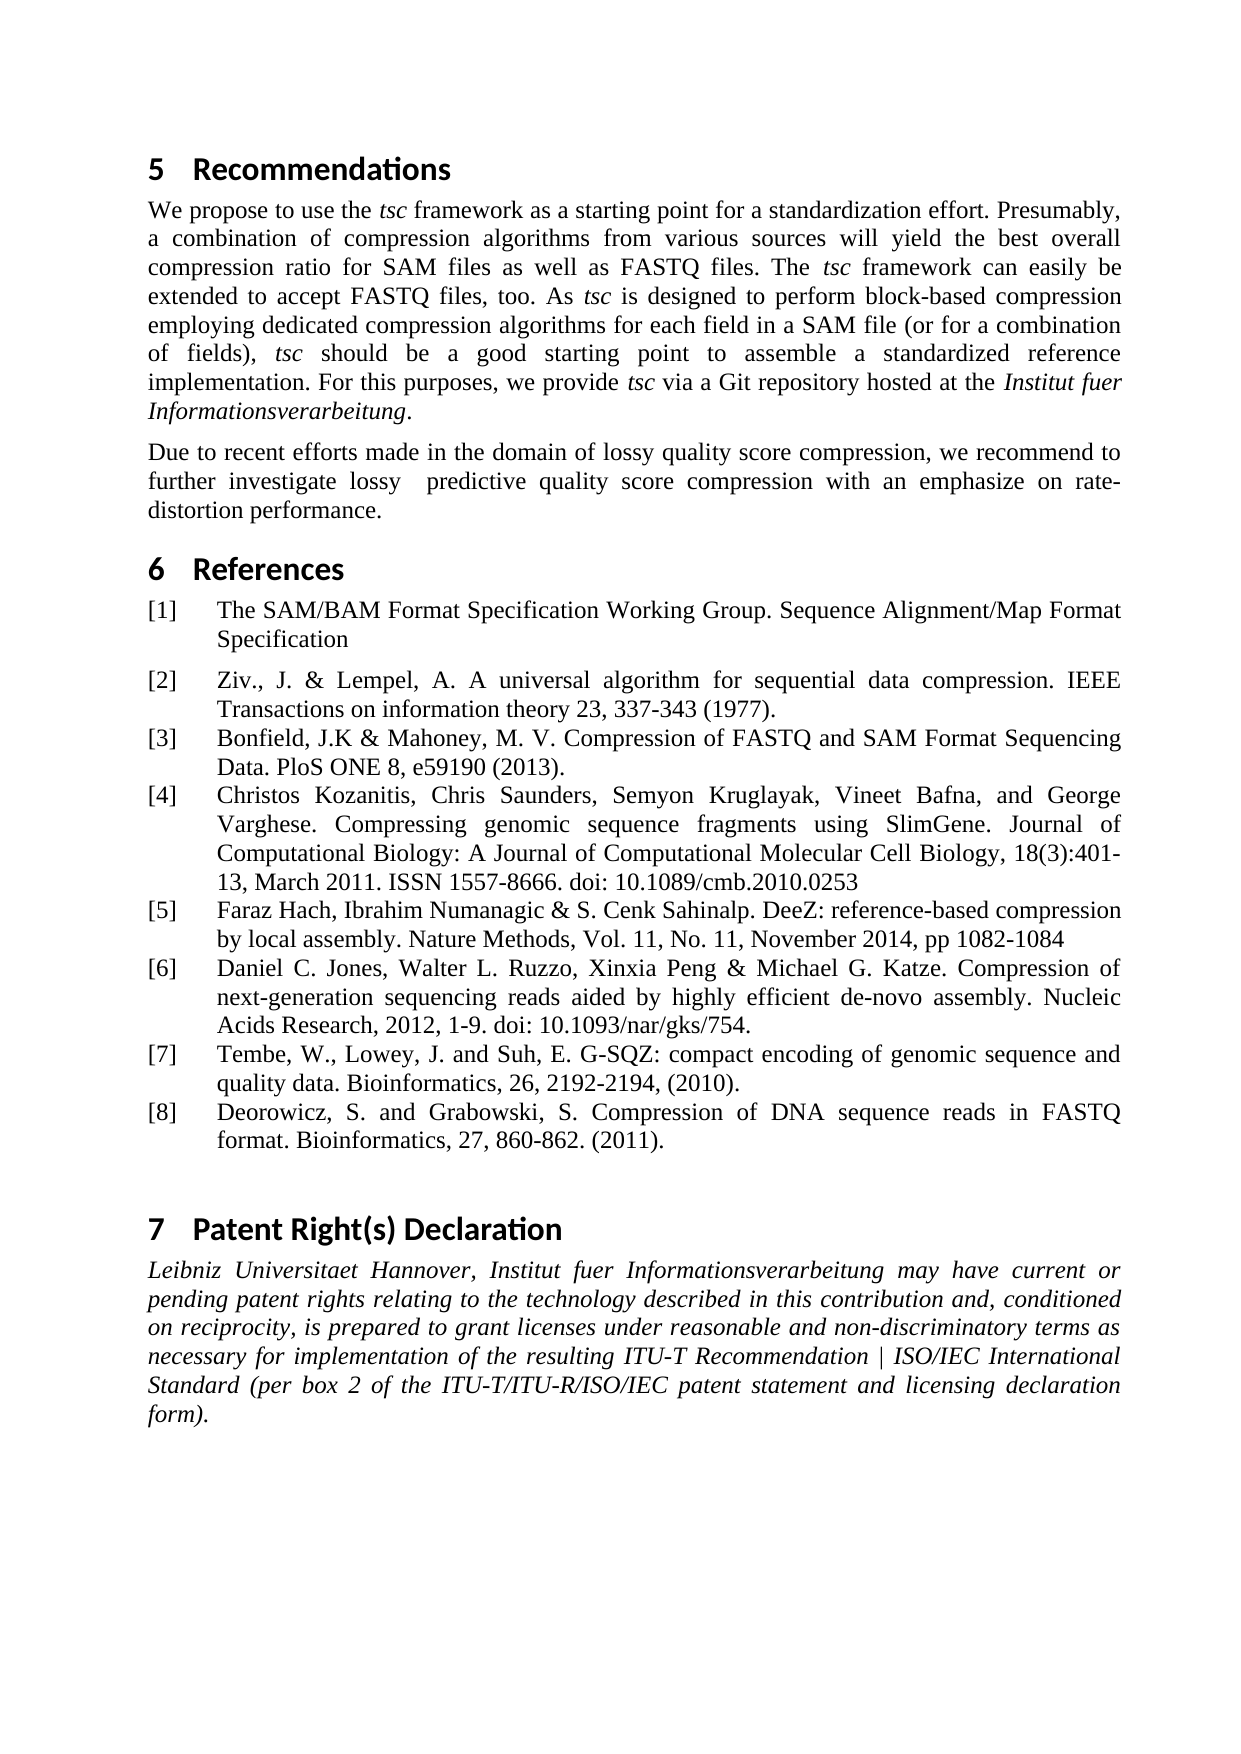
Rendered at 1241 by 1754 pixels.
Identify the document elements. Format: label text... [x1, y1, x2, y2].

table_cell [6] [148, 953, 217, 1039]
text Due to recent efforts made in the domain of lossy quality score compression, we recommend to further investigate lossy predictive quality score compression with an emphasize on rate-distortion performance. [148, 437, 1122, 523]
table_cell Faraz Hach, Ibrahim Numanagic & S. Cenk Sahinalp. DeeZ: reference-based compression by local assembly. Nature Methods, Vol. 11, No. 11, November 2014, pp 1082-1084 [217, 895, 1122, 953]
table_header The SAM/BAM Format Specification Working Group. Sequence Alignment/Map Format Specification [217, 595, 1122, 665]
text We propose to use the tsc framework as a starting point for a standardization effort. Presumably, a combination of compression algorithms from various sources will yield the best overall compression ratio for SAM files as well as FASTQ files. The tsc framework can easily be extended to accept FASTQ files, too. As tsc is designed to perform block-based compression employing dedicated compression algorithms for each field in a SAM file (or for a combination of fields), tsc should be a good starting point to assemble a standardized reference implementation. For this purposes, we provide tsc via a Git repository hosted at the Institut fuer Informationsverarbeitung. [148, 195, 1122, 425]
table_cell [5] [148, 895, 217, 953]
table_header [1] [148, 595, 217, 665]
table_cell [8] [148, 1097, 217, 1154]
table_cell [2] [148, 665, 217, 723]
text Leibniz Universitaet Hannover, Institut fuer Informationsverarbeitung may have current or pending patent rights relating to the technology described in this contribution and, conditioned on reciprocity, is prepared to grant licenses under reasonable and non-discriminatory terms as necessary for implementation of the resulting ITU-T Recommendation | ISO/IEC International Standard (per box 2 of the ITU-T/ITU-R/ISO/IEC patent statement and licensing declaration form). [148, 1255, 1122, 1427]
subtitle Recommendations [148, 148, 1122, 188]
table_cell Deorowicz, S. and Grabowski, S. Compression of DNA sequence reads in FASTQ format. Bioinformatics, 27, 860-862. (2011). [217, 1097, 1122, 1154]
table_cell [3] [148, 723, 217, 780]
subtitle References [148, 548, 1122, 589]
table_cell [4] [148, 780, 217, 895]
table_cell [7] [148, 1039, 217, 1097]
table_cell Ziv., J. & Lempel, A. A universal algorithm for sequential data compression. IEEE Transactions on information theory 23, 337-343 (1977). [217, 665, 1122, 723]
table_cell Bonfield, J.K & Mahoney, M. V. Compression of FASTQ and SAM Format Sequencing Data. PloS ONE 8, e59190 (2013). [217, 723, 1122, 780]
table_cell Daniel C. Jones, Walter L. Ruzzo, Xinxia Peng & Michael G. Katze. Compression of next-generation sequencing reads aided by highly efficient de-novo assembly. Nucleic Acids Research, 2012, 1-9. doi: 10.1093/nar/gks/754. [217, 953, 1122, 1039]
table_cell Tembe, W., Lowey, J. and Suh, E. G-SQZ: compact encoding of genomic sequence and quality data. Bioinformatics, 26, 2192-2194, (2010). [217, 1039, 1122, 1097]
table_cell Christos Kozanitis, Chris Saunders, Semyon Kruglayak, Vineet Bafna, and George Varghese. Compressing genomic sequence fragments using SlimGene. Journal of Computational Biology: A Journal of Computational Molecular Cell Biology, 18(3):401-13, March 2011. ISSN 1557-8666. doi: 10.1089/cmb.2010.0253 [217, 780, 1122, 895]
subtitle Patent Right(s) Declaration [148, 1208, 1122, 1249]
